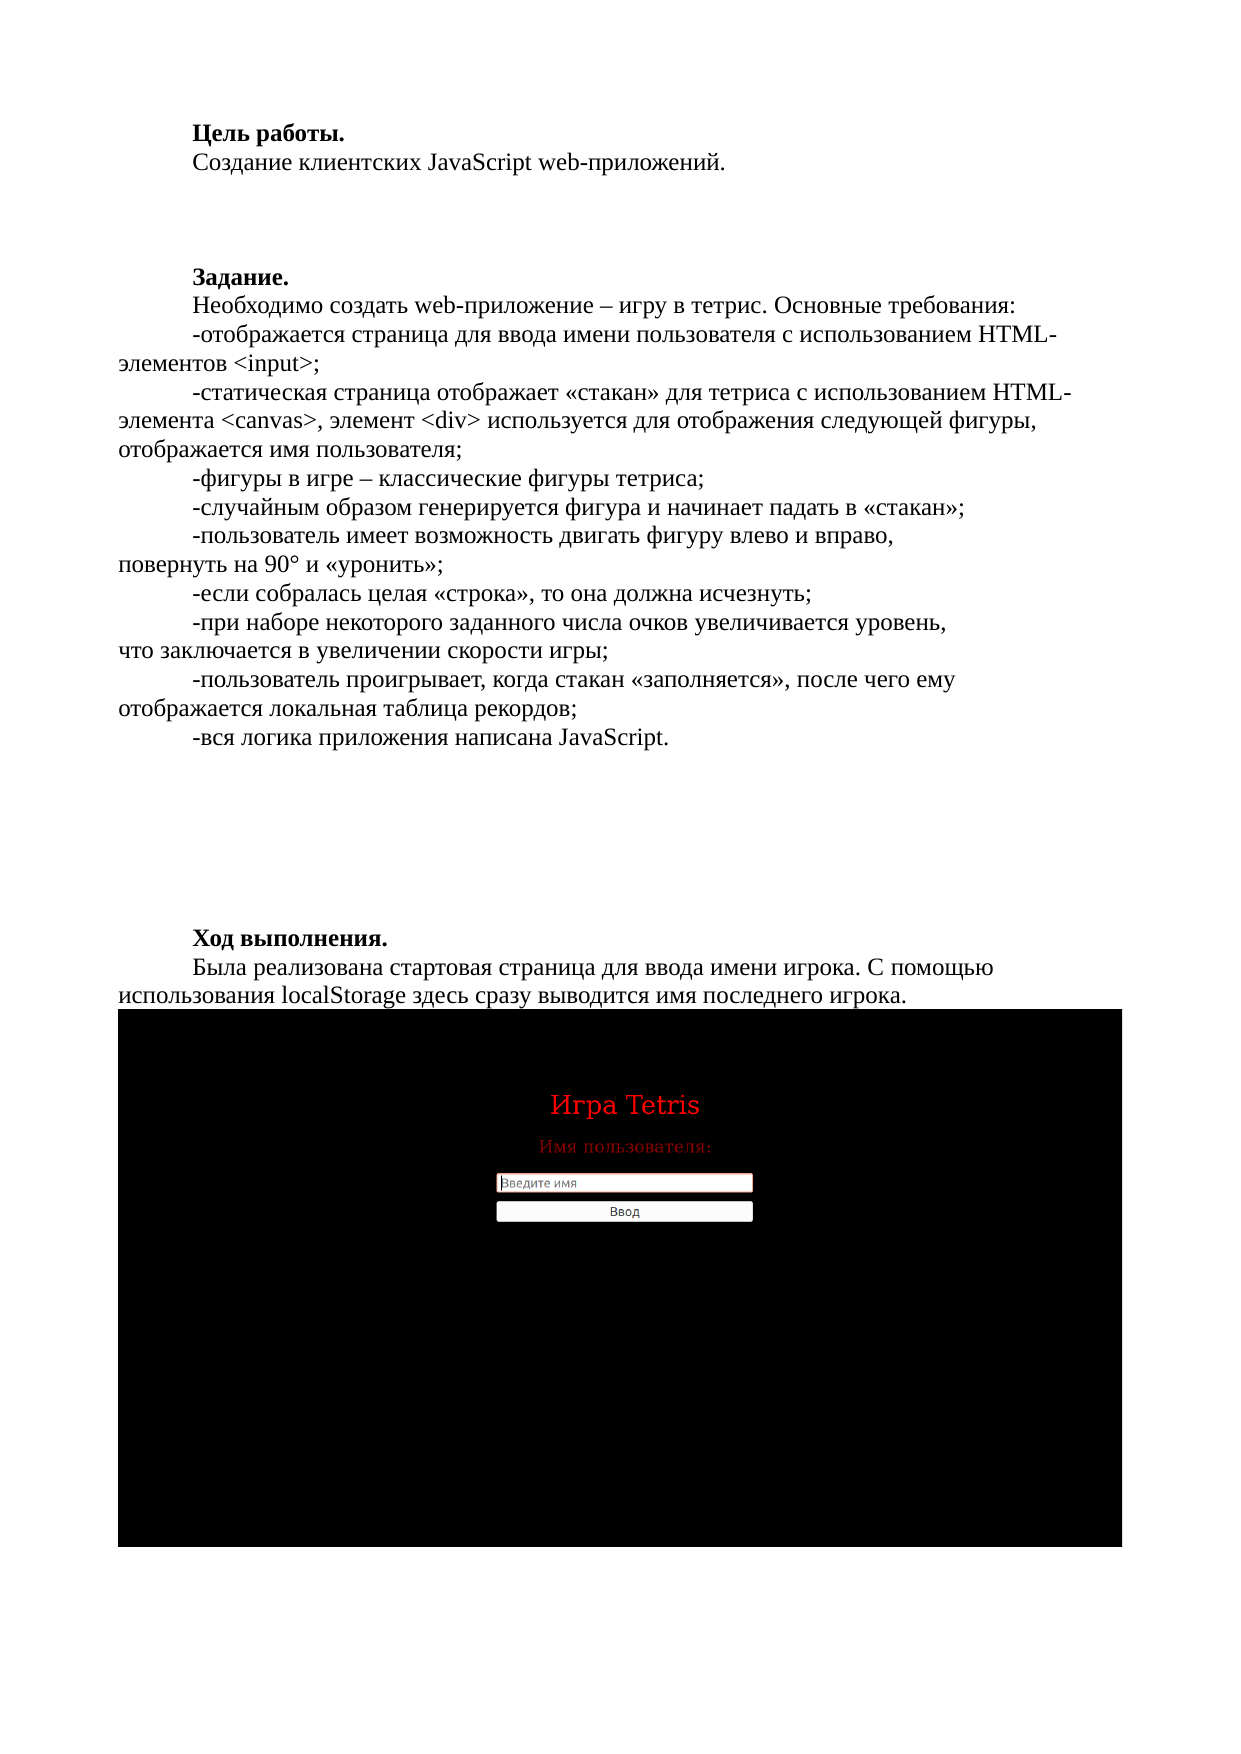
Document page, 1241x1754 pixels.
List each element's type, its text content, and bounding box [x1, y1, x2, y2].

text -статическая страница отображает «стакан» для тетриса с использованием HTML-элемента <canvas>, элемент <div> используется для отображения следующей фигуры, отображается имя пользователя; [118, 377, 1122, 463]
text Цель работы. [118, 118, 1122, 147]
text Задание. [118, 262, 1122, 291]
text -вся логика приложения написана JavaScript. [118, 722, 1122, 751]
text Была реализована стартовая страница для ввода имени игрока. С помощью использования localStorage здесь сразу выводится имя последнего игрока. [118, 952, 1122, 1009]
text Создание клиентских JavaScript web-приложений. [118, 147, 1122, 176]
text что заключается в увеличении скорости игры; [118, 636, 1122, 664]
text -пользователь проигрывает, когда стакан «заполняется», после чего ему [118, 664, 1122, 693]
text -случайным образом генерируется фигура и начинает падать в «стакан»; [118, 492, 1122, 521]
text -фигуры в игре – классические фигуры тетриса; [118, 463, 1122, 492]
text -если собралась целая «строка», то она должна исчезнуть; [118, 578, 1122, 607]
text отображается локальная таблица рекордов; [118, 693, 1122, 722]
picture [118, 1009, 1123, 1547]
text -отображается страница для ввода имени пользователя с использованием HTML-элементов <input>; [118, 319, 1122, 377]
text -пользователь имеет возможность двигать фигуру влево и вправо, [118, 521, 1122, 549]
text Необходимо создать web-приложение – игру в тетрис. Основные требования: [118, 291, 1122, 319]
text -при наборе некоторого заданного числа очков увеличивается уровень, [118, 607, 1122, 636]
text Ход выполнения. [118, 923, 1122, 952]
text повернуть на 90° и «уронить»; [118, 549, 1122, 578]
